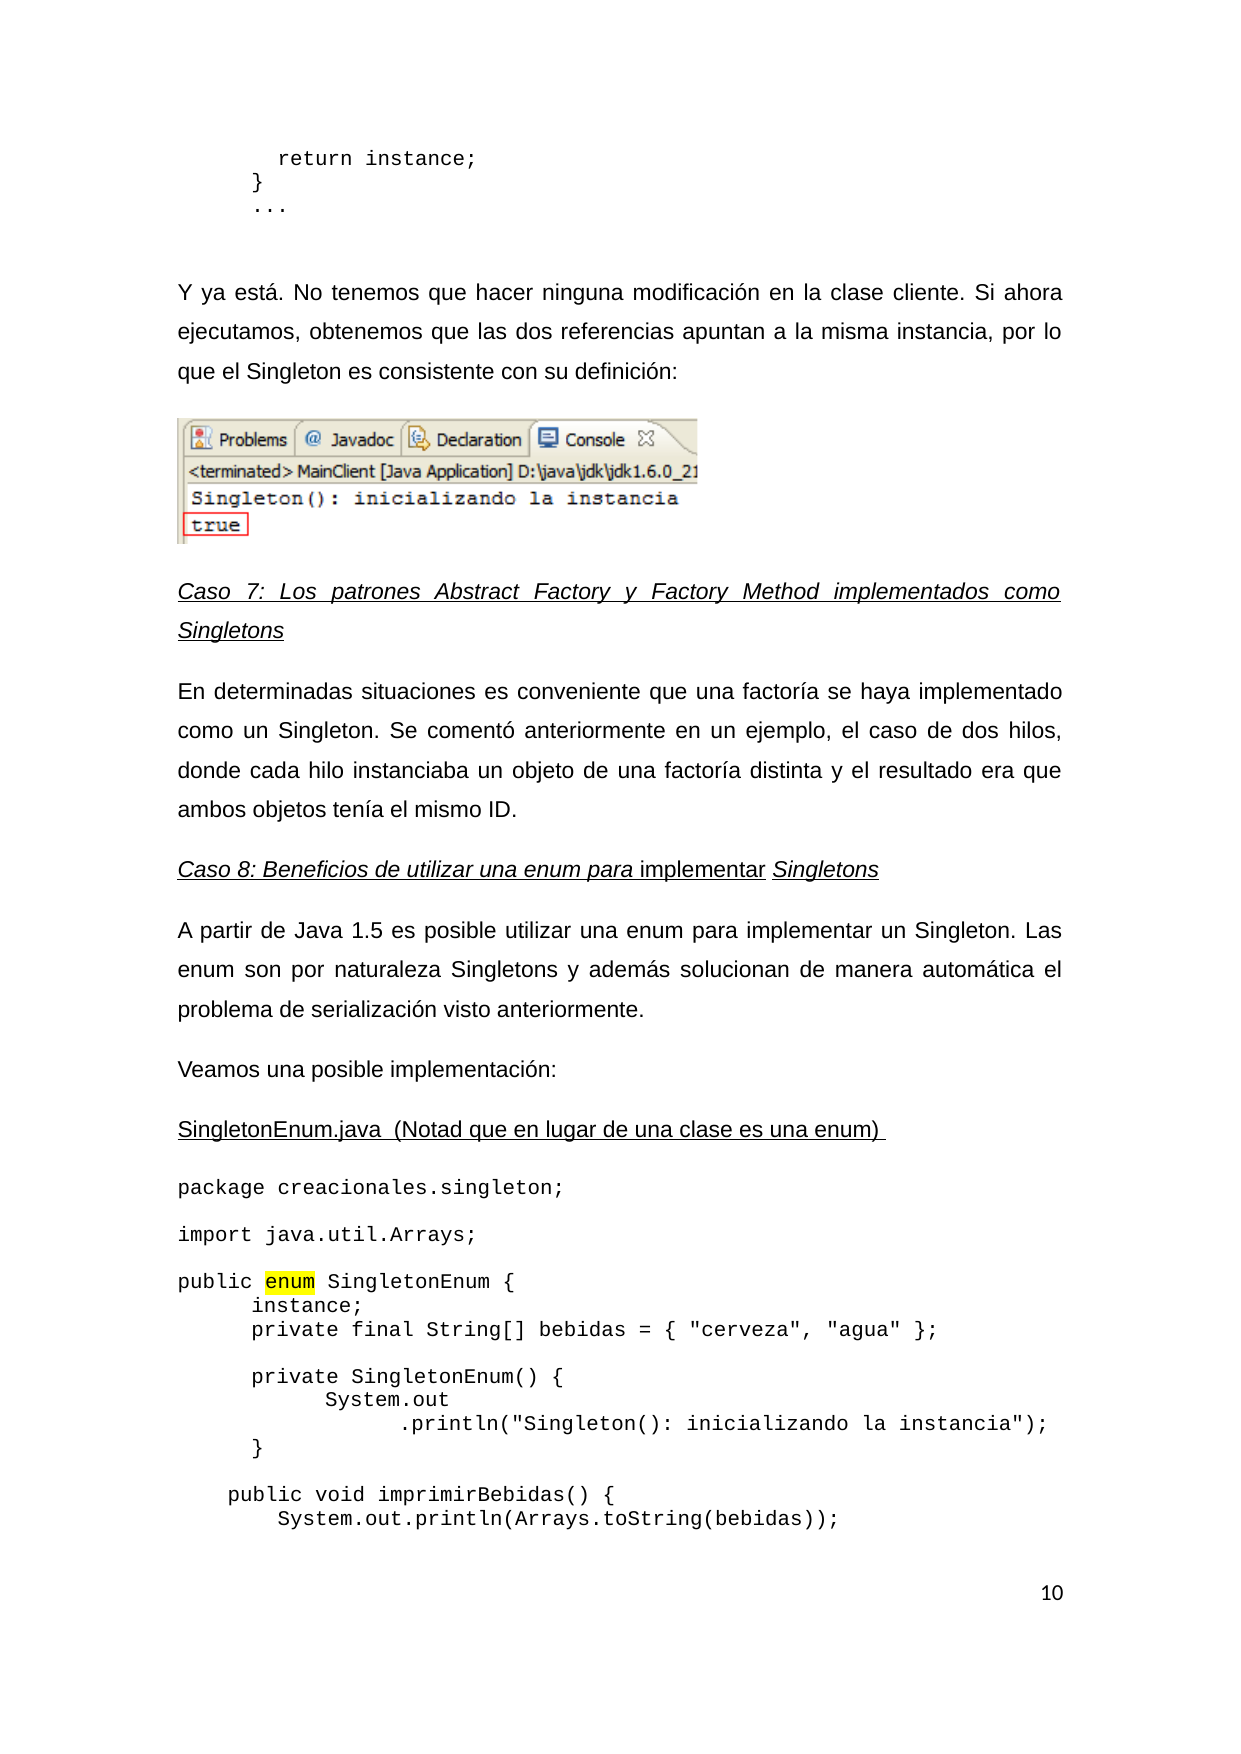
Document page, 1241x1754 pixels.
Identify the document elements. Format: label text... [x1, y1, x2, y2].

text return instance; [177, 148, 1063, 171]
text .println("Singleton(): inicializando la instancia"); [177, 1413, 1063, 1437]
text instance; [177, 1295, 1063, 1318]
text import java.util.Arrays; [177, 1224, 1063, 1248]
text System.out [177, 1389, 1063, 1413]
text En determinadas situaciones es conveniente que una factoría se haya implementado como un Singleton. Se comentó anteriormente en un ejemplo, el caso de dos hilos, donde cada hilo instanciaba un objeto de una factoría distinta y el resultado era que ambos objetos tenía el mismo ID. [177, 678, 1063, 822]
text Veamos una posible implementación: [177, 1056, 1063, 1082]
text A partir de Java 1.5 es posible utilizar una enum para implementar un Singleton. Las enum son por naturaleza Singletons y además solucionan de manera automática el problema de serialización visto anteriormente. [177, 917, 1063, 1022]
text public enum SingletonEnum { [177, 1271, 1063, 1295]
text private SingletonEnum() { [177, 1366, 1063, 1389]
text package creacionales.singleton; [177, 1177, 1063, 1200]
text Caso 7: Los patrones Abstract Factory y Factory Method implementados como Singletons [177, 578, 1063, 644]
text SingletonEnum.java (Notad que en lugar de una clase es una enum) [177, 1116, 1063, 1143]
text } [177, 1437, 1063, 1460]
text Y ya está. No tenemos que hacer ninguna modificación en la clase cliente. Si ahora ejecutamos, obtenemos que las dos referencias apuntan a la misma instancia, por lo que el Singleton es consistente con su definición: [177, 279, 1063, 384]
text System.out.println(Arrays.toString(bebidas)); [177, 1508, 1063, 1531]
text public void imprimirBebidas() { [177, 1484, 1063, 1508]
text Caso 8: Beneficios de utilizar una enum para implementar Singletons [177, 856, 1063, 883]
text } [177, 171, 1063, 195]
text ... [177, 195, 1063, 218]
picture [177, 418, 698, 544]
text private final String[] bebidas = { "cerveza", "agua" }; [177, 1318, 1063, 1342]
